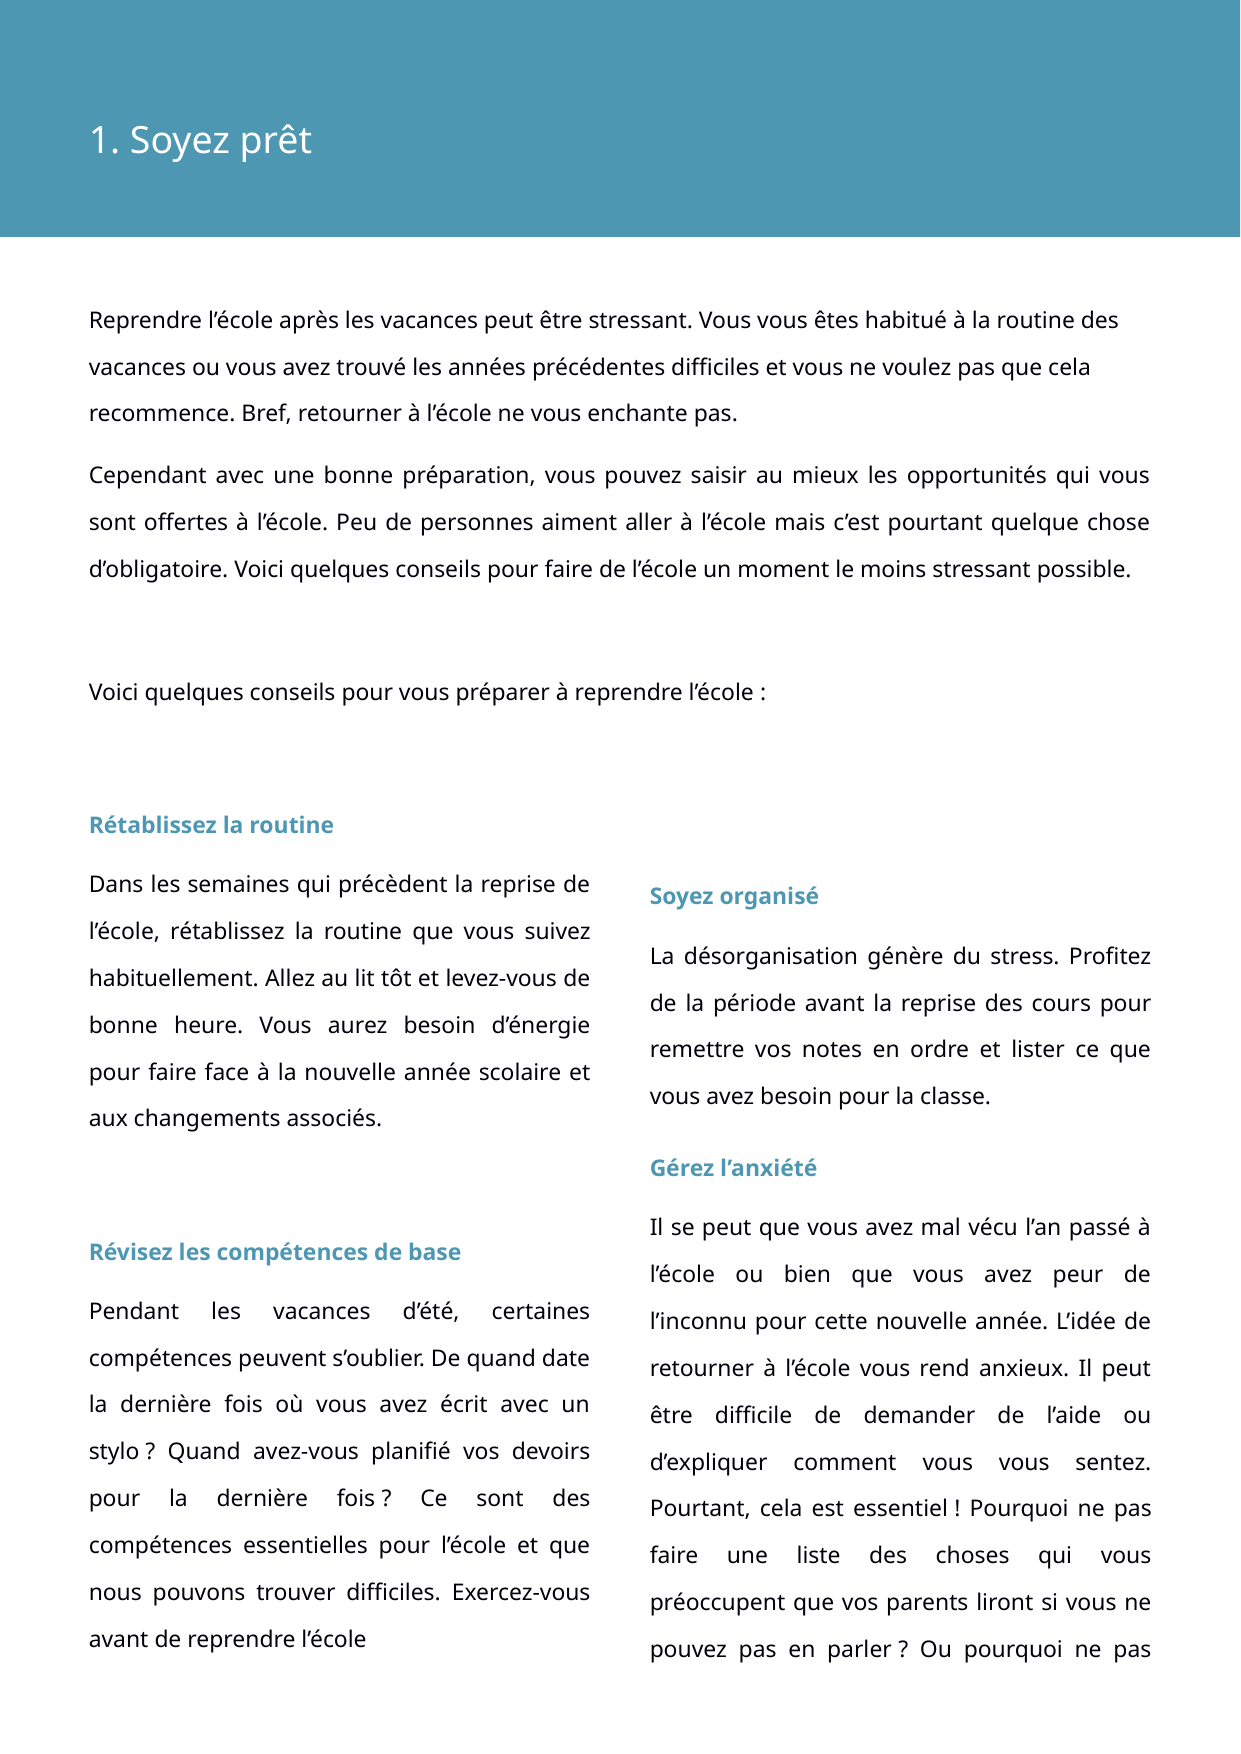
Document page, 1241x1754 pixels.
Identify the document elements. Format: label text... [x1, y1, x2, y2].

text Reprendre l’école après les vacances peut être stressant. Vous vous êtes habitué à la routine des vacances ou vous avez trouvé les années précédentes difficiles et vous ne voulez pas que cela recommence. Bref, retourner à l’école ne vous enchante pas. [88, 304, 1152, 429]
text La désorganisation génère du stress. Profitez de la période avant la reprise des cours pour remettre vos notes en ordre et lister ce que vous avez besoin pour la classe. [649, 939, 1152, 1111]
subtitle Gérez l’anxiété [649, 1152, 1152, 1183]
text Pendant les vacances d’été, certaines compétences peuvent s’oublier. De quand date la dernière fois où vous avez écrit avec un stylo ? Quand avez-vous planifié vos devoirs pour la dernière fois ? Ce sont des compétences essentielles pour l’école et que nous pouvons trouver difficiles. Exercez-vous avant de reprendre l’école [88, 1295, 591, 1654]
subtitle Soyez organisé [649, 880, 1152, 912]
subtitle Rétablissez la routine [88, 809, 591, 840]
text Dans les semaines qui précèdent la reprise de l’école, rétablissez la routine que vous suivez habituellement. Allez au lit tôt et levez-vous de bonne heure. Vous aurez besoin d’énergie pour faire face à la nouvelle année scolaire et aux changements associés. [88, 868, 591, 1133]
text Voici quelques conseils pour vous préparer à reprendre l’école : [88, 676, 1152, 707]
text Cependant avec une bonne préparation, vous pouvez saisir au mieux les opportunités qui vous sont offertes à l’école. Peu de personnes aiment aller à l’école mais c’est pourtant quelque chose d’obligatoire. Voici quelques conseils pour faire de l’école un moment le moins stressant possible. [88, 459, 1152, 584]
subtitle Révisez les compétences de base [88, 1235, 591, 1267]
subtitle 1. Soyez prêt [88, 113, 1152, 164]
text Il se peut que vous avez mal vécu l’an passé à l’école ou bien que vous avez peur de l’inconnu pour cette nouvelle année. L’idée de retourner à l’école vous rend anxieux. Il peut être difficile de demander de l’aide ou d’expliquer comment vous vous sentez. Pourtant, cela est essentiel ! Pourquoi ne pas faire une liste des choses qui vous préoccupent que vos parents liront si vous ne pouvez pas en parler ? Ou pourquoi ne pas [649, 1211, 1152, 1664]
